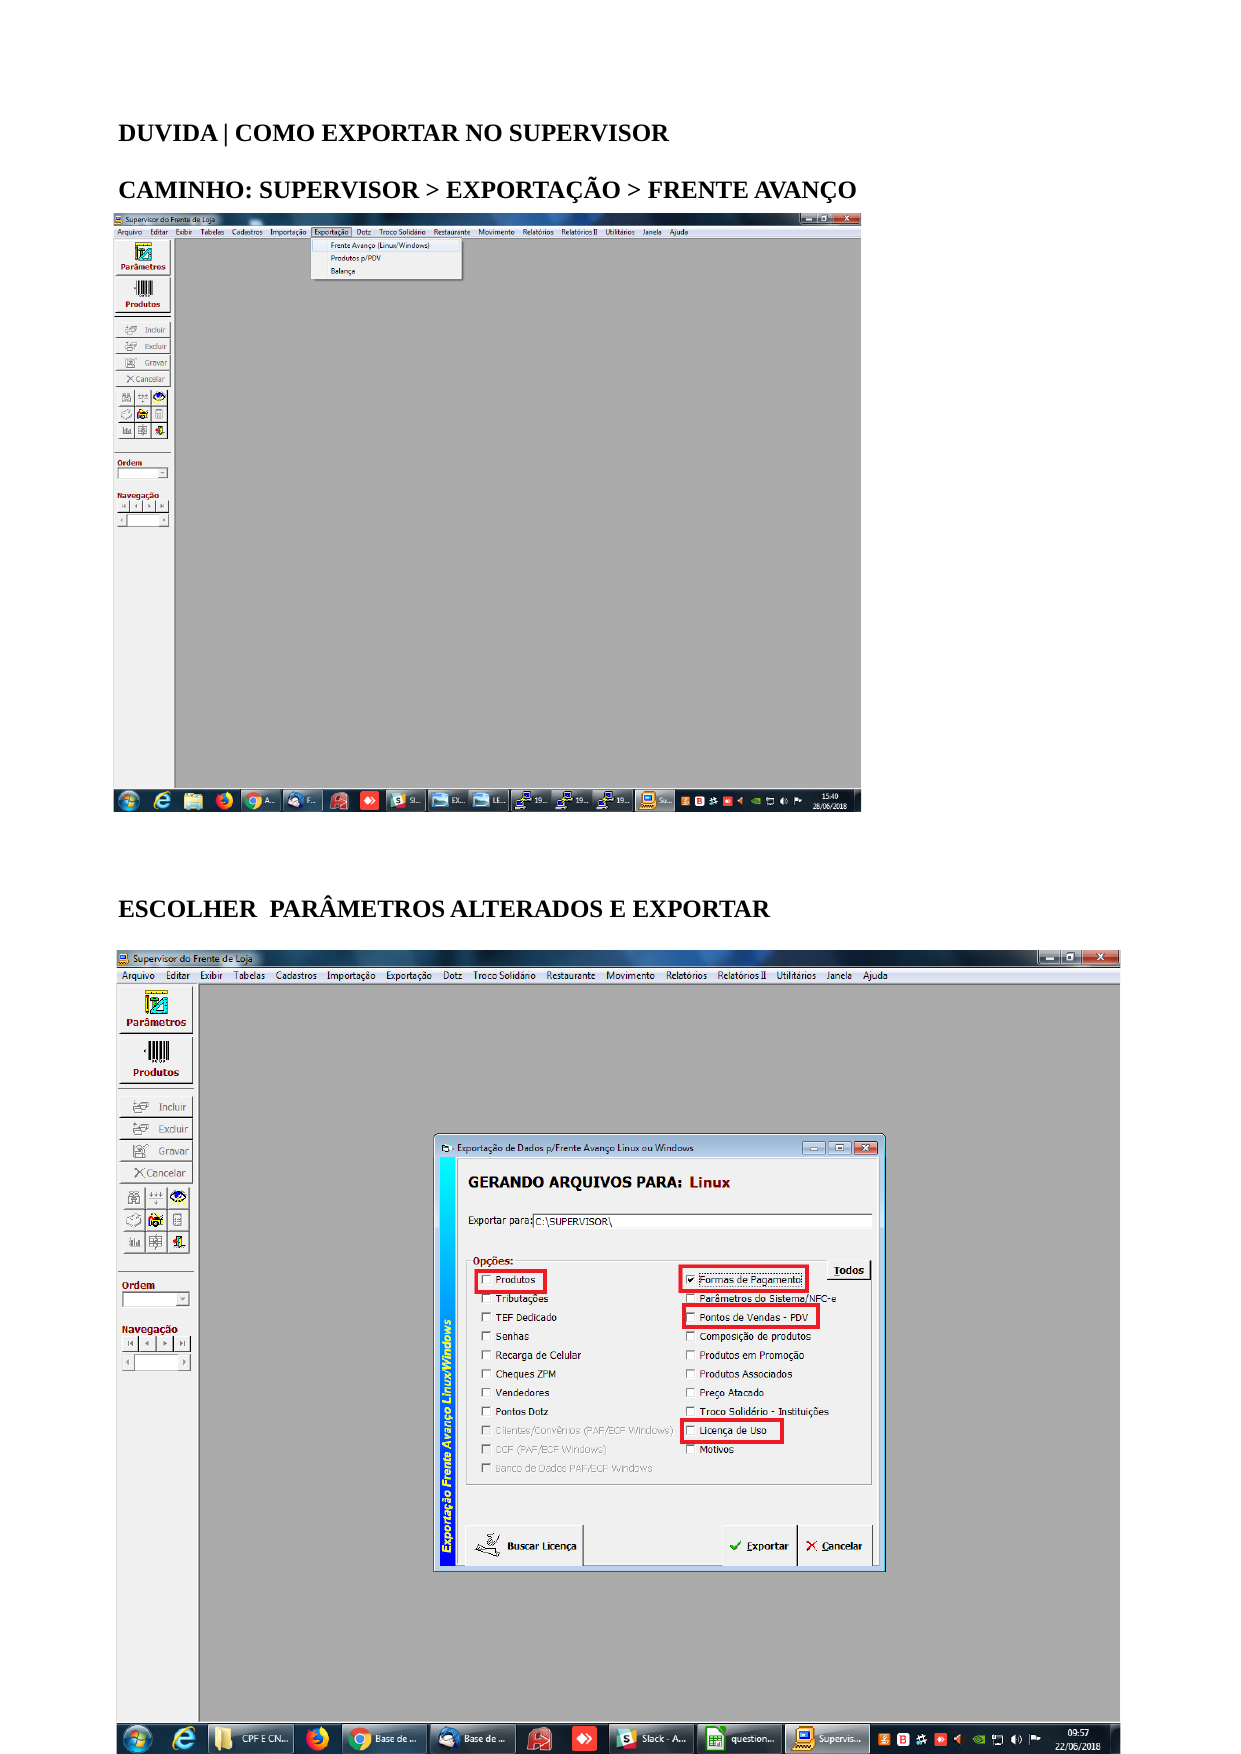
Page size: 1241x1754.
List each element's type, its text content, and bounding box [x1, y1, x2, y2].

text ESCOLHER PARÂMETROS ALTERADOS E EXPORTAR [118, 894, 1122, 923]
picture [116, 950, 1121, 1754]
text CAMINHO: SUPERVISOR > EXPORTAÇÃO > FRENTE AVANÇO [118, 176, 1122, 204]
text DUVIDA | COMO EXPORTAR NO SUPERVISOR [118, 118, 1122, 147]
picture [113, 213, 862, 812]
